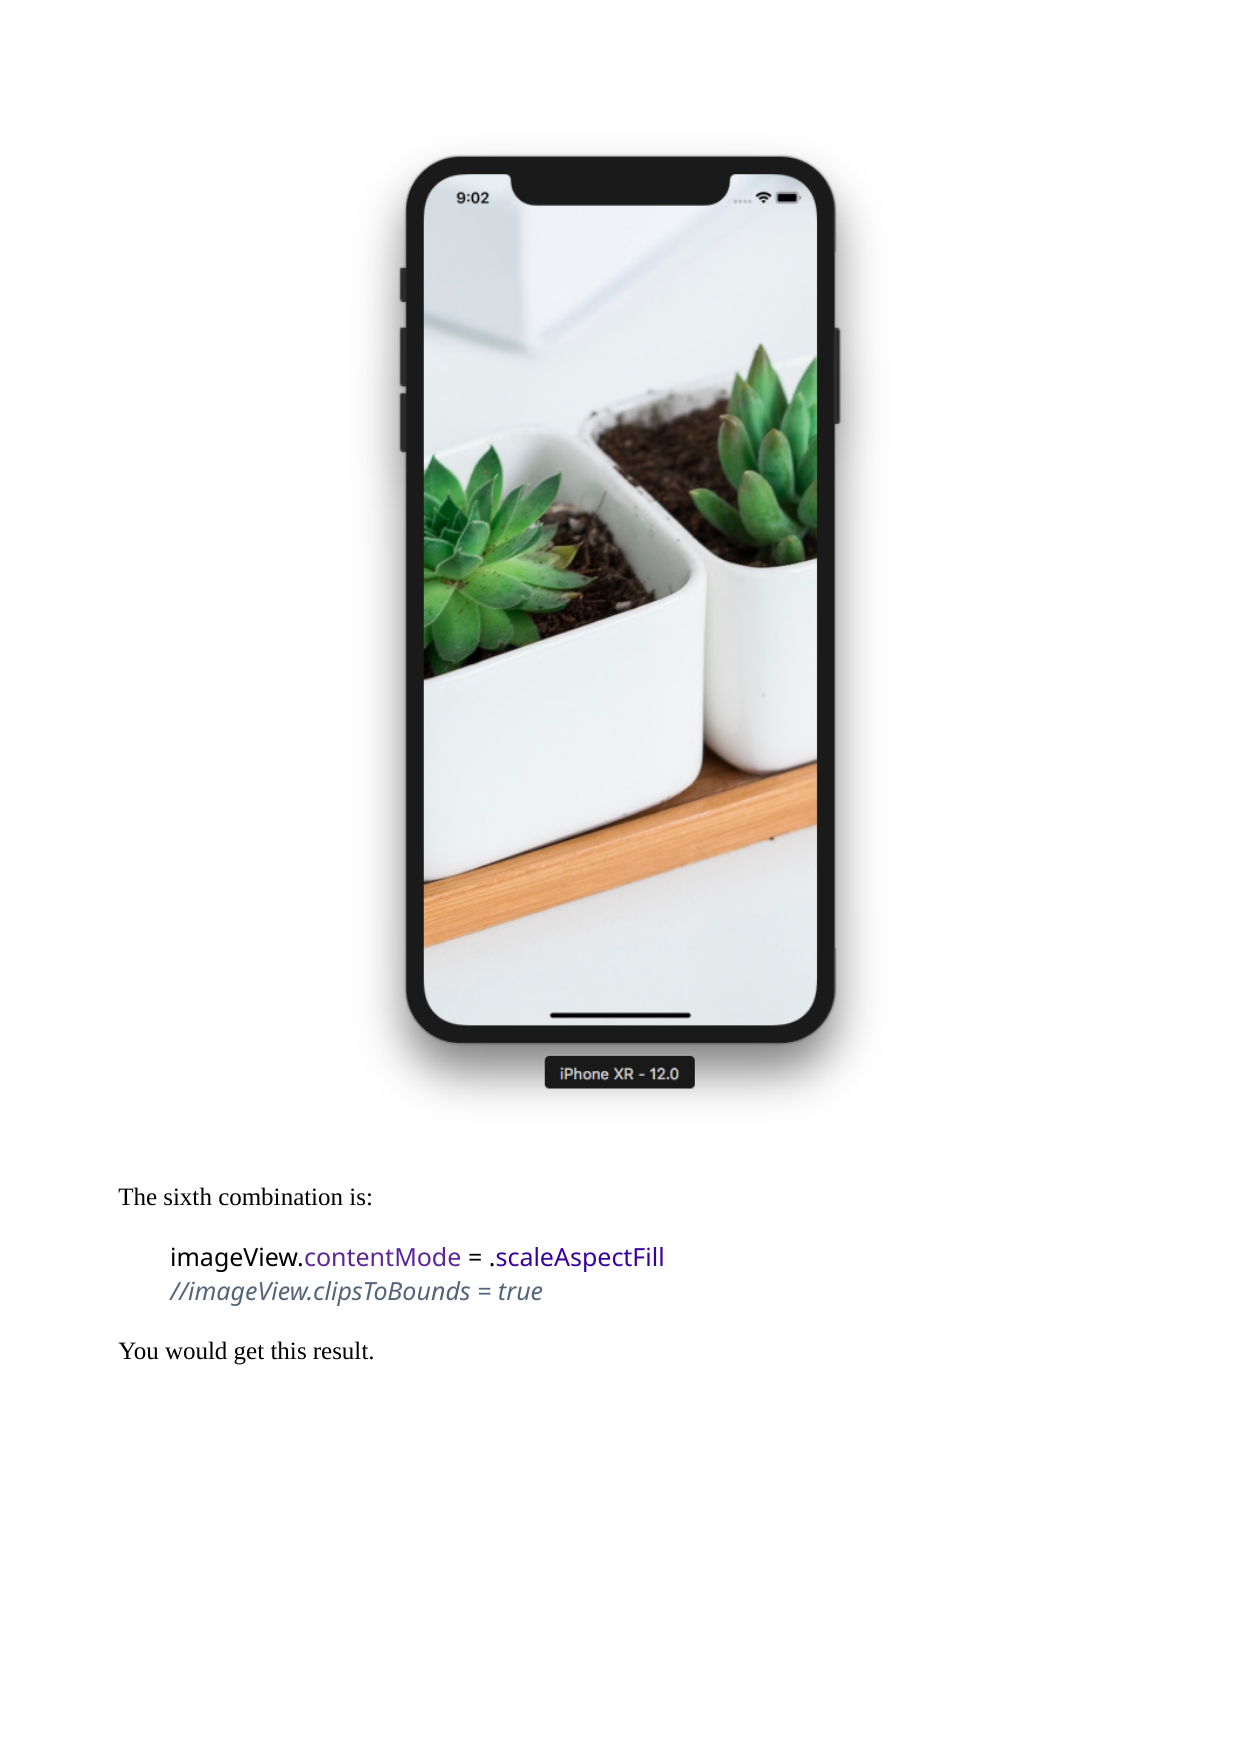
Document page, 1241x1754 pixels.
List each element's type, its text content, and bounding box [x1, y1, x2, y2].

text The sixth combination is: [118, 1182, 1122, 1211]
text You would get this result. [118, 1336, 1122, 1365]
text //imageView.clipsToBounds = true [118, 1273, 1122, 1307]
text imageView.contentMode = .scaleAspectFill [118, 1239, 1122, 1273]
picture [330, 118, 911, 1138]
